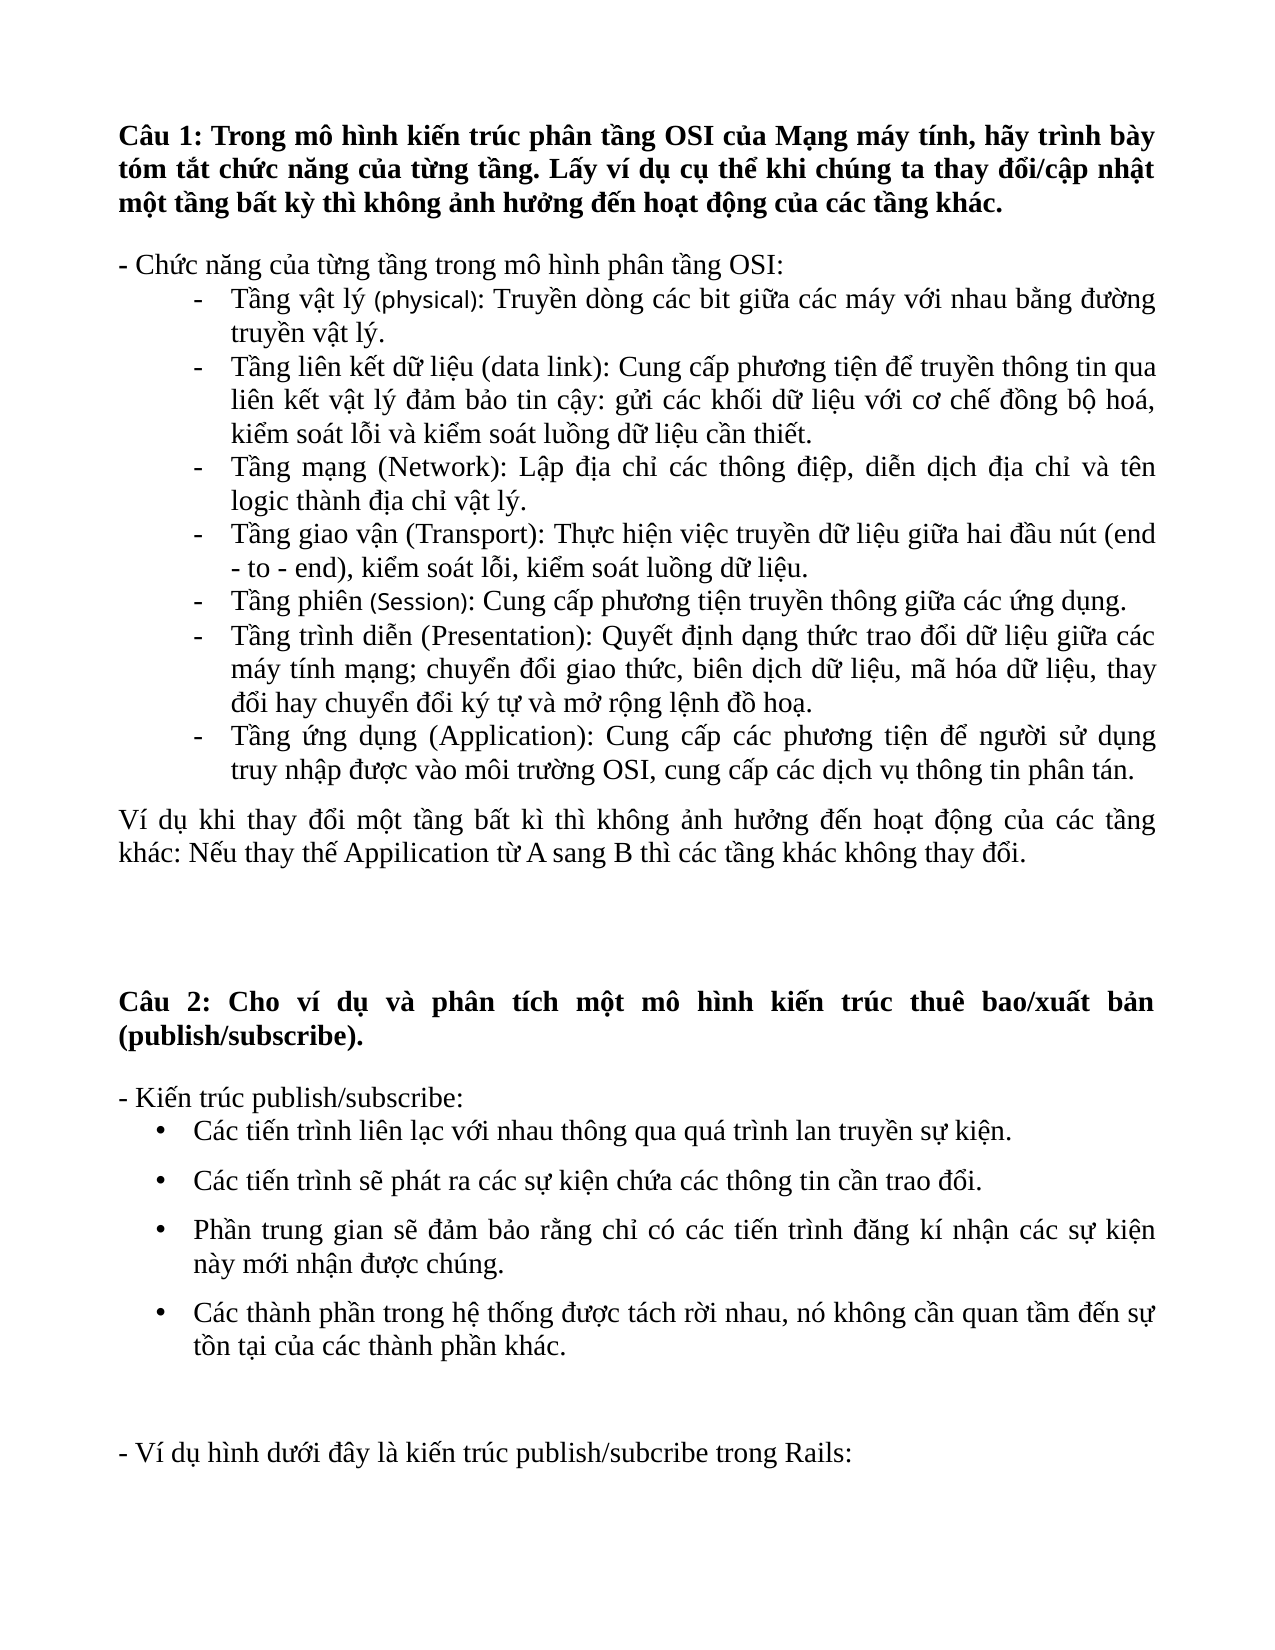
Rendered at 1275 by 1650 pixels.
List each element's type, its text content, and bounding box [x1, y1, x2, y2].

text - Chức năng của từng tầng trong mô hình phân tầng OSI: [118, 247, 1157, 281]
text Câu 1: Trong mô hình kiến trúc phân tầng OSI của Mạng máy tính, hãy trình bày tóm tắt chức năng của từng tầng. Lấy ví dụ cụ thể khi chúng ta thay đổi/cập nhật một tầng bất kỳ thì không ảnh hưởng đến hoạt động của các tầng khác. [118, 118, 1157, 219]
list Tầng trình diễn (Presentation): Quyết định dạng thức trao đổi dữ liệu giữa các máy tính mạng; chuyển đổi giao thức, biên dịch dữ liệu, mã hóa dữ liệu, thay đổi hay chuyển đổi ký tự và mở rộng lệnh đồ hoạ. [193, 618, 1157, 718]
list Tầng phiên (Session): Cung cấp phương tiện truyền thông giữa các ứng dụng. [193, 583, 1157, 618]
list Tầng giao vận (Transport): Thực hiện việc truyền dữ liệu giữa hai đầu nút (end - to - end), kiểm soát lỗi, kiểm soát luồng dữ liệu. [193, 516, 1157, 583]
text - Kiến trúc publish/subscribe: [118, 1080, 1157, 1113]
list Các thành phần trong hệ thống được tách rời nhau, nó không cần quan tầm đến sự tồn tại của các thành phần khác. [156, 1295, 1157, 1362]
list Tầng ứng dụng (Application): Cung cấp các phương tiện để người sử dụng truy nhập được vào môi trường OSI, cung cấp các dịch vụ thông tin phân tán. [193, 718, 1157, 785]
text Câu 2: Cho ví dụ và phân tích một mô hình kiến trúc thuê bao/xuất bản (publish/subscribe). [118, 984, 1157, 1051]
list Phần trung gian sẽ đảm bảo rằng chỉ có các tiến trình đăng kí nhận các sự kiện này mới nhận được chúng. [156, 1212, 1157, 1279]
list Tầng mạng (Network): Lập địa chỉ các thông điệp, diễn dịch địa chỉ và tên logic thành địa chỉ vật lý. [193, 449, 1157, 516]
list Tầng liên kết dữ liệu (data link): Cung cấp phương tiện để truyền thông tin qua liên kết vật lý đảm bảo tin cậy: gửi các khối dữ liệu với cơ chế đồng bộ hoá, kiểm soát lỗi và kiểm soát luồng dữ liệu cần thiết. [193, 349, 1157, 449]
text Ví dụ khi thay đổi một tầng bất kì thì không ảnh hưởng đến hoạt động của các tầng khác: Nếu thay thế Appilication từ A sang B thì các tầng khác không thay đổi. [118, 802, 1157, 869]
list Tầng vật lý (physical): Truyền dòng các bit giữa các máy với nhau bằng đường truyền vật lý. [193, 281, 1157, 349]
list Các tiến trình liên lạc với nhau thông qua quá trình lan truyền sự kiện. [156, 1113, 1157, 1147]
text - Ví dụ hình dưới đây là kiến trúc publish/subcribe trong Rails: [118, 1435, 1157, 1469]
list Các tiến trình sẽ phát ra các sự kiện chứa các thông tin cần trao đổi. [156, 1163, 1157, 1196]
